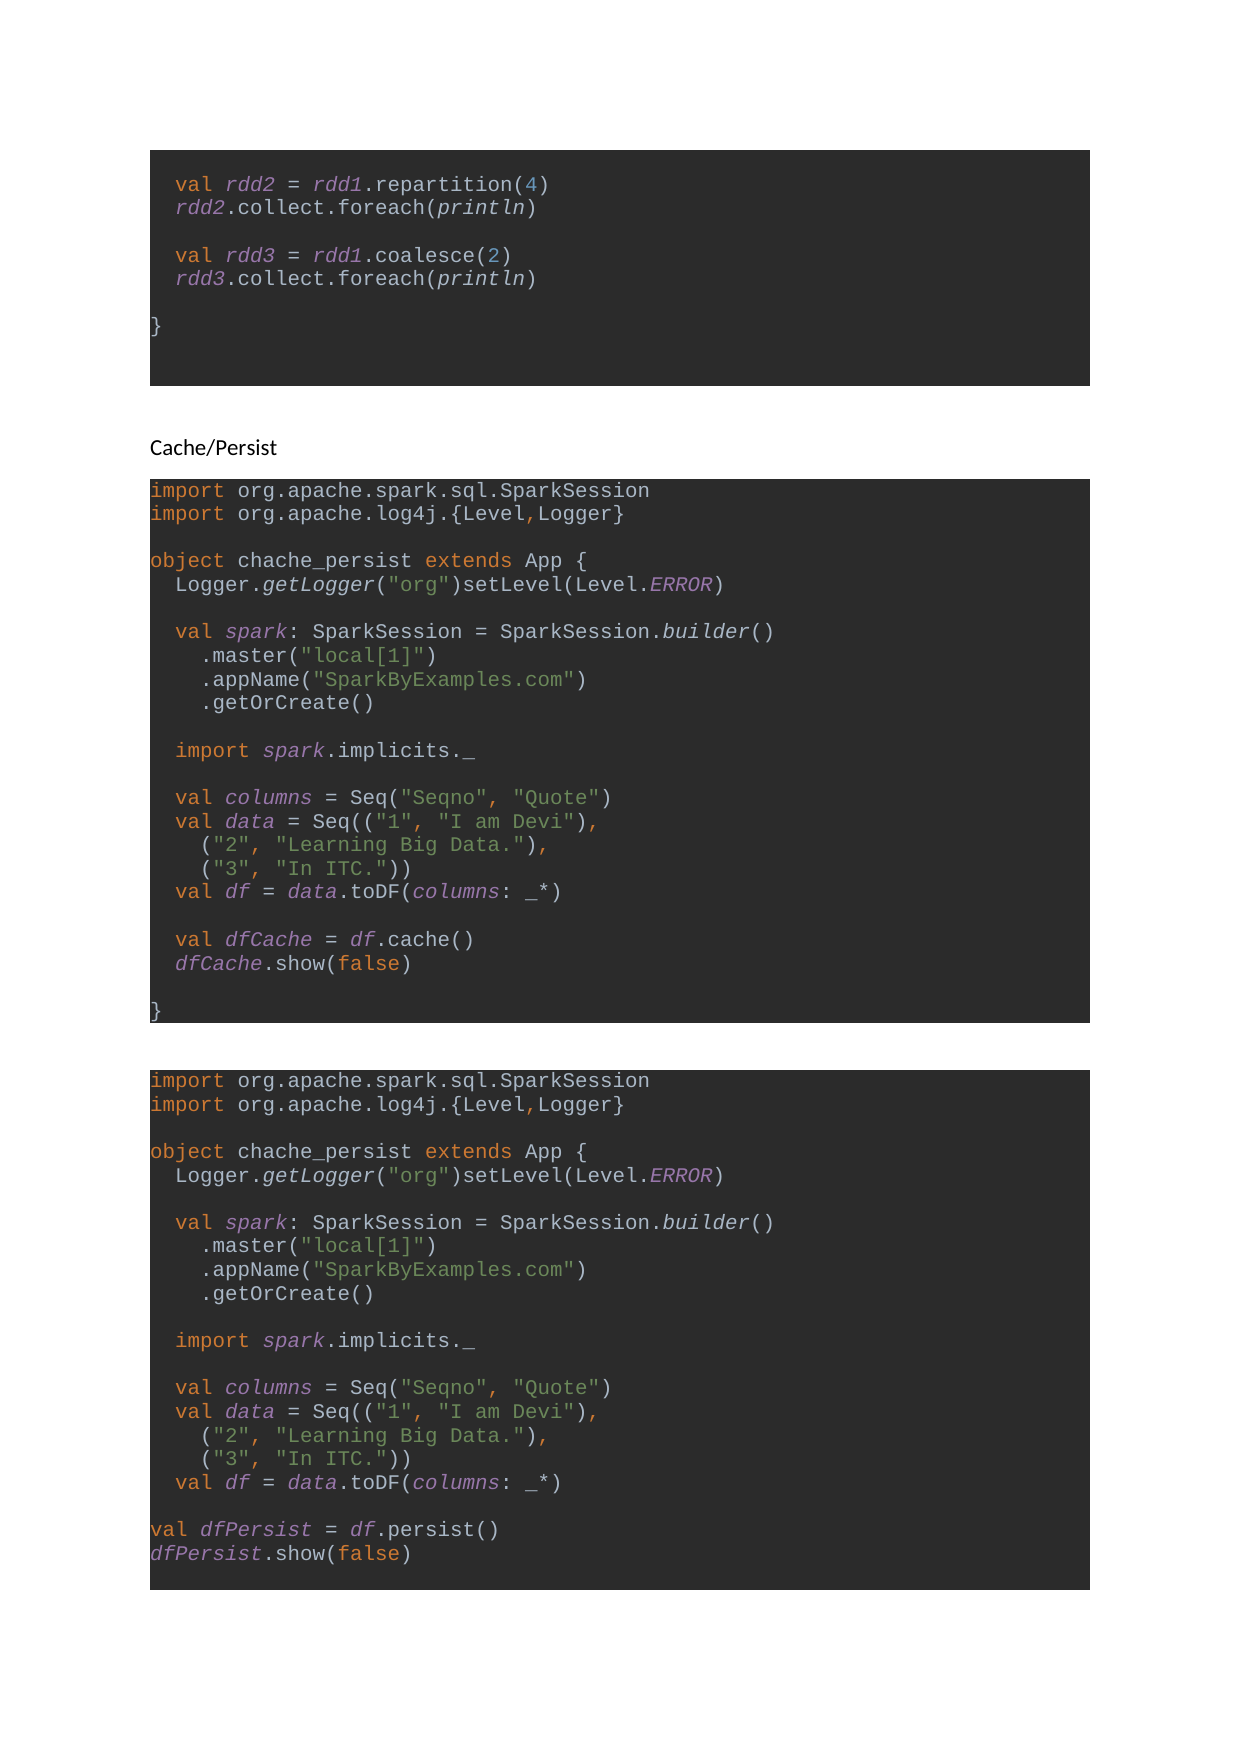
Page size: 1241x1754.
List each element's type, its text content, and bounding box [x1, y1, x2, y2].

text import org.apache.spark.sql.SparkSession import org.apache.log4j.{Level,Logger} object chache_persist extends App { Logger.getLogger("org")setLevel(Level.ERROR) val spark: SparkSession = SparkSession.builder() .master("local[1]") .appName("SparkByExamples.com") .getOrCreate() import spark.implicits._ val columns = Seq("Seqno", "Quote") val data = Seq(("1", "I am Devi"), ("2", "Learning Big Data."), ("3", "In ITC.")) val df = data.toDF(columns: _*) val dfCache = df.cache() dfCache.show(false) } [150, 479, 1090, 1023]
text val dfPersist = df.persist() dfPersist.show(false) [150, 1519, 1090, 1567]
text Cache/Persist [150, 433, 1090, 461]
text import org.apache.spark.sql.SparkSession import org.apache.log4j.{Level,Logger} object chache_persist extends App { Logger.getLogger("org")setLevel(Level.ERROR) val spark: SparkSession = SparkSession.builder() .master("local[1]") .appName("SparkByExamples.com") .getOrCreate() import spark.implicits._ val columns = Seq("Seqno", "Quote") val data = Seq(("1", "I am Devi"), ("2", "Learning Big Data."), ("3", "In ITC.")) val df = data.toDF(columns: _*) [150, 1070, 1090, 1496]
text val rdd2 = rdd1.repartition(4) rdd2.collect.foreach(println) val rdd3 = rdd1.coalesce(2) rdd3.collect.foreach(println) } [150, 150, 1090, 339]
